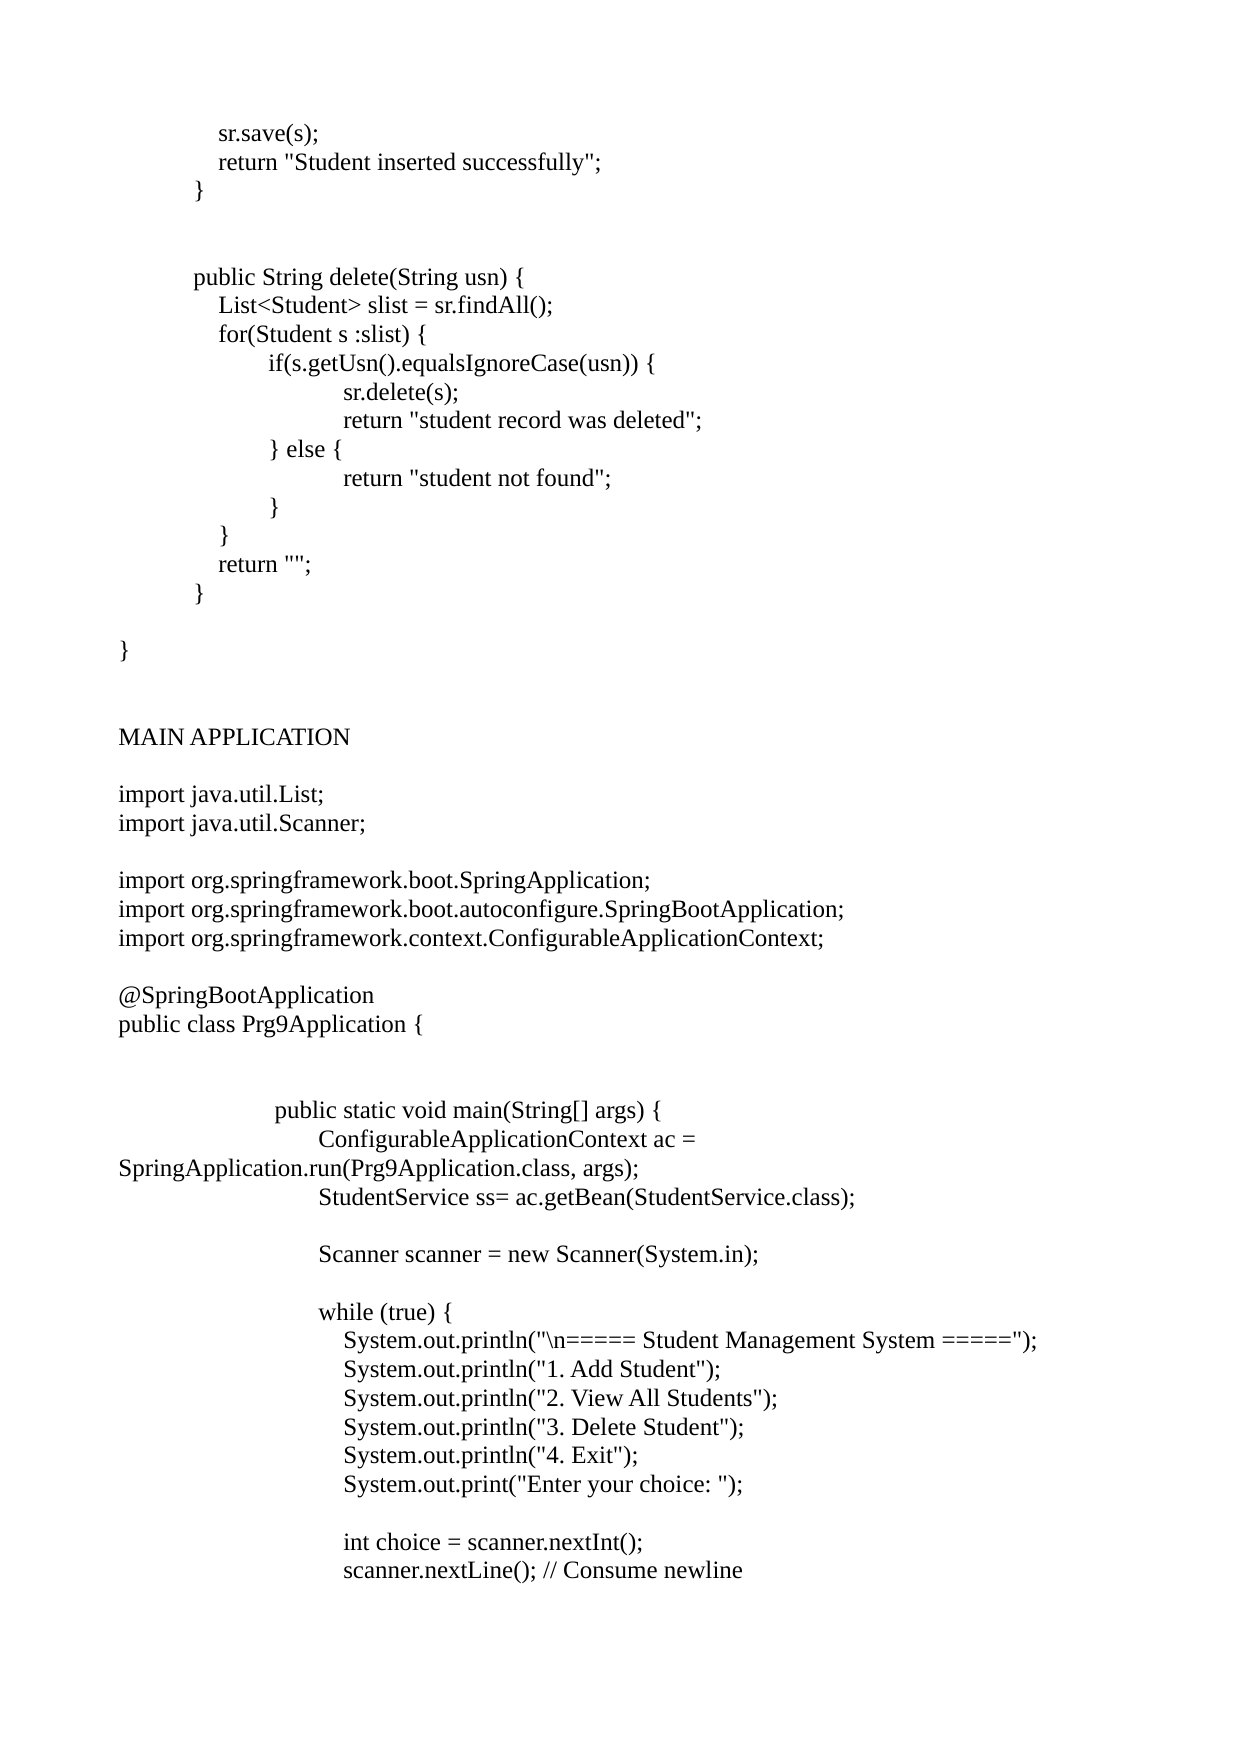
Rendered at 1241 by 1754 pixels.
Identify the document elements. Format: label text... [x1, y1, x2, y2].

text return "student not found"; [118, 463, 1122, 492]
text Scanner scanner = new Scanner(System.in); [118, 1239, 1122, 1268]
text sr.save(s); [118, 118, 1122, 147]
text sr.delete(s); [118, 377, 1122, 406]
text System.out.println("1. Add Student"); [118, 1354, 1122, 1383]
text public class Prg9Application { [118, 1009, 1122, 1038]
text System.out.println("2. View All Students"); [118, 1383, 1122, 1412]
text @SpringBootApplication [118, 981, 1122, 1009]
text System.out.println("4. Exit"); [118, 1441, 1122, 1469]
text } else { [118, 434, 1122, 463]
text return "Student inserted successfully"; [118, 147, 1122, 176]
text int choice = scanner.nextInt(); [118, 1527, 1122, 1556]
text import java.util.List; [118, 779, 1122, 808]
text public static void main(String[] args) { [118, 1096, 1122, 1124]
text } [118, 176, 1122, 204]
text } [118, 636, 1122, 664]
text } [118, 578, 1122, 607]
text public String delete(String usn) { [118, 262, 1122, 291]
text import org.springframework.boot.SpringApplication; [118, 866, 1122, 894]
text import java.util.Scanner; [118, 808, 1122, 837]
text MAIN APPLICATION [118, 722, 1122, 751]
text } [118, 492, 1122, 521]
text System.out.println("3. Delete Student"); [118, 1412, 1122, 1441]
text import org.springframework.boot.autoconfigure.SpringBootApplication; [118, 894, 1122, 923]
text System.out.print("Enter your choice: "); [118, 1469, 1122, 1498]
text if(s.getUsn().equalsIgnoreCase(usn)) { [118, 348, 1122, 377]
text import org.springframework.context.ConfigurableApplicationContext; [118, 923, 1122, 952]
text } [118, 521, 1122, 549]
text scanner.nextLine(); // Consume newline [118, 1556, 1122, 1584]
text while (true) { [118, 1297, 1122, 1326]
text System.out.println("\n===== Student Management System ====="); [118, 1326, 1122, 1354]
text return ""; [118, 549, 1122, 578]
text return "student record was deleted"; [118, 406, 1122, 434]
text StudentService ss= ac.getBean(StudentService.class); [118, 1182, 1122, 1211]
text ConfigurableApplicationContext ac = SpringApplication.run(Prg9Application.class, args); [118, 1124, 1122, 1182]
text for(Student s :slist) { [118, 319, 1122, 348]
text List<Student> slist = sr.findAll(); [118, 291, 1122, 319]
